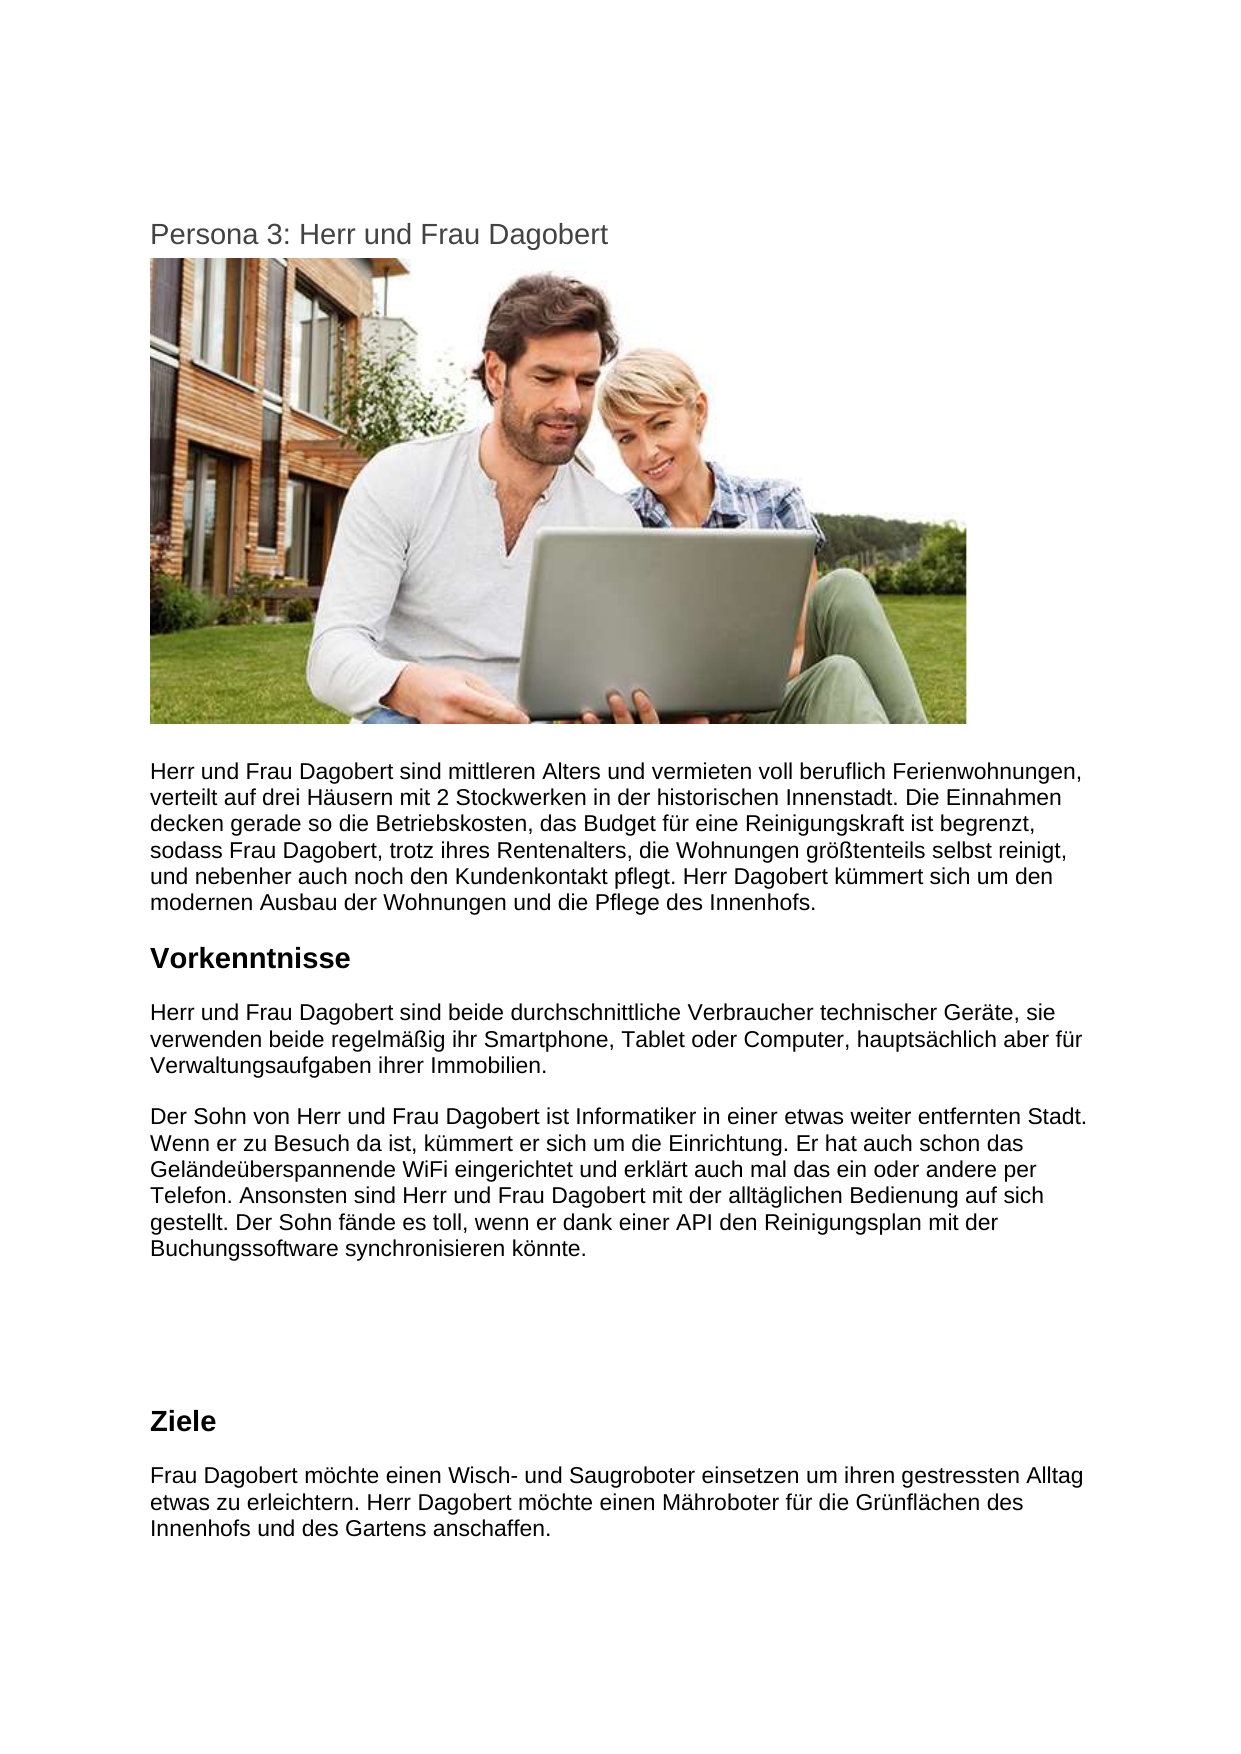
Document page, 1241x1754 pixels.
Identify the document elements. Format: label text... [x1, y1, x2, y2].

text Vorkenntnisse [150, 941, 1090, 974]
picture [150, 258, 967, 724]
text Frau Dagobert möchte einen Wisch- und Saugroboter einsetzen um ihren gestressten Alltag etwas zu erleichtern. Herr Dagobert möchte einen Mähroboter für die Grünflächen des Innenhofs und des Gartens anschaffen. [150, 1462, 1090, 1541]
text Ziele [150, 1403, 1090, 1437]
text Herr und Frau Dagobert sind beide durchschnittliche Verbraucher technischer Geräte, sie verwenden beide regelmäßig ihr Smartphone, Tablet oder Computer, hauptsächlich aber für Verwaltungsaufgaben ihrer Immobilien. [150, 999, 1090, 1078]
subtitle Persona 3: Herr und Frau Dagobert [150, 217, 1090, 250]
text Herr und Frau Dagobert sind mittleren Alters und vermieten voll beruflich Ferienwohnungen, verteilt auf drei Häusern mit 2 Stockwerken in der historischen Innenstadt. Die Einnahmen decken gerade so die Betriebskosten, das Budget für eine Reinigungskraft ist begrenzt, sodass Frau Dagobert, trotz ihres Rentenalters, die Wohnungen größtenteils selbst reinigt, und nebenher auch noch den Kundenkontakt pflegt. Herr Dagobert kümmert sich um den modernen Ausbau der Wohnungen und die Pflege des Innenhofs. [150, 758, 1090, 916]
text Der Sohn von Herr und Frau Dagobert ist Informatiker in einer etwas weiter entfernten Stadt. Wenn er zu Besuch da ist, kümmert er sich um die Einrichtung. Er hat auch schon das Geländeüberspannende WiFi eingerichtet und erklärt auch mal das ein oder andere per Telefon. Ansonsten sind Herr und Frau Dagobert mit der alltäglichen Bedienung auf sich gestellt. Der Sohn fände es toll, wenn er dank einer API den Reinigungsplan mit der Buchungssoftware synchronisieren könnte. [150, 1103, 1090, 1261]
